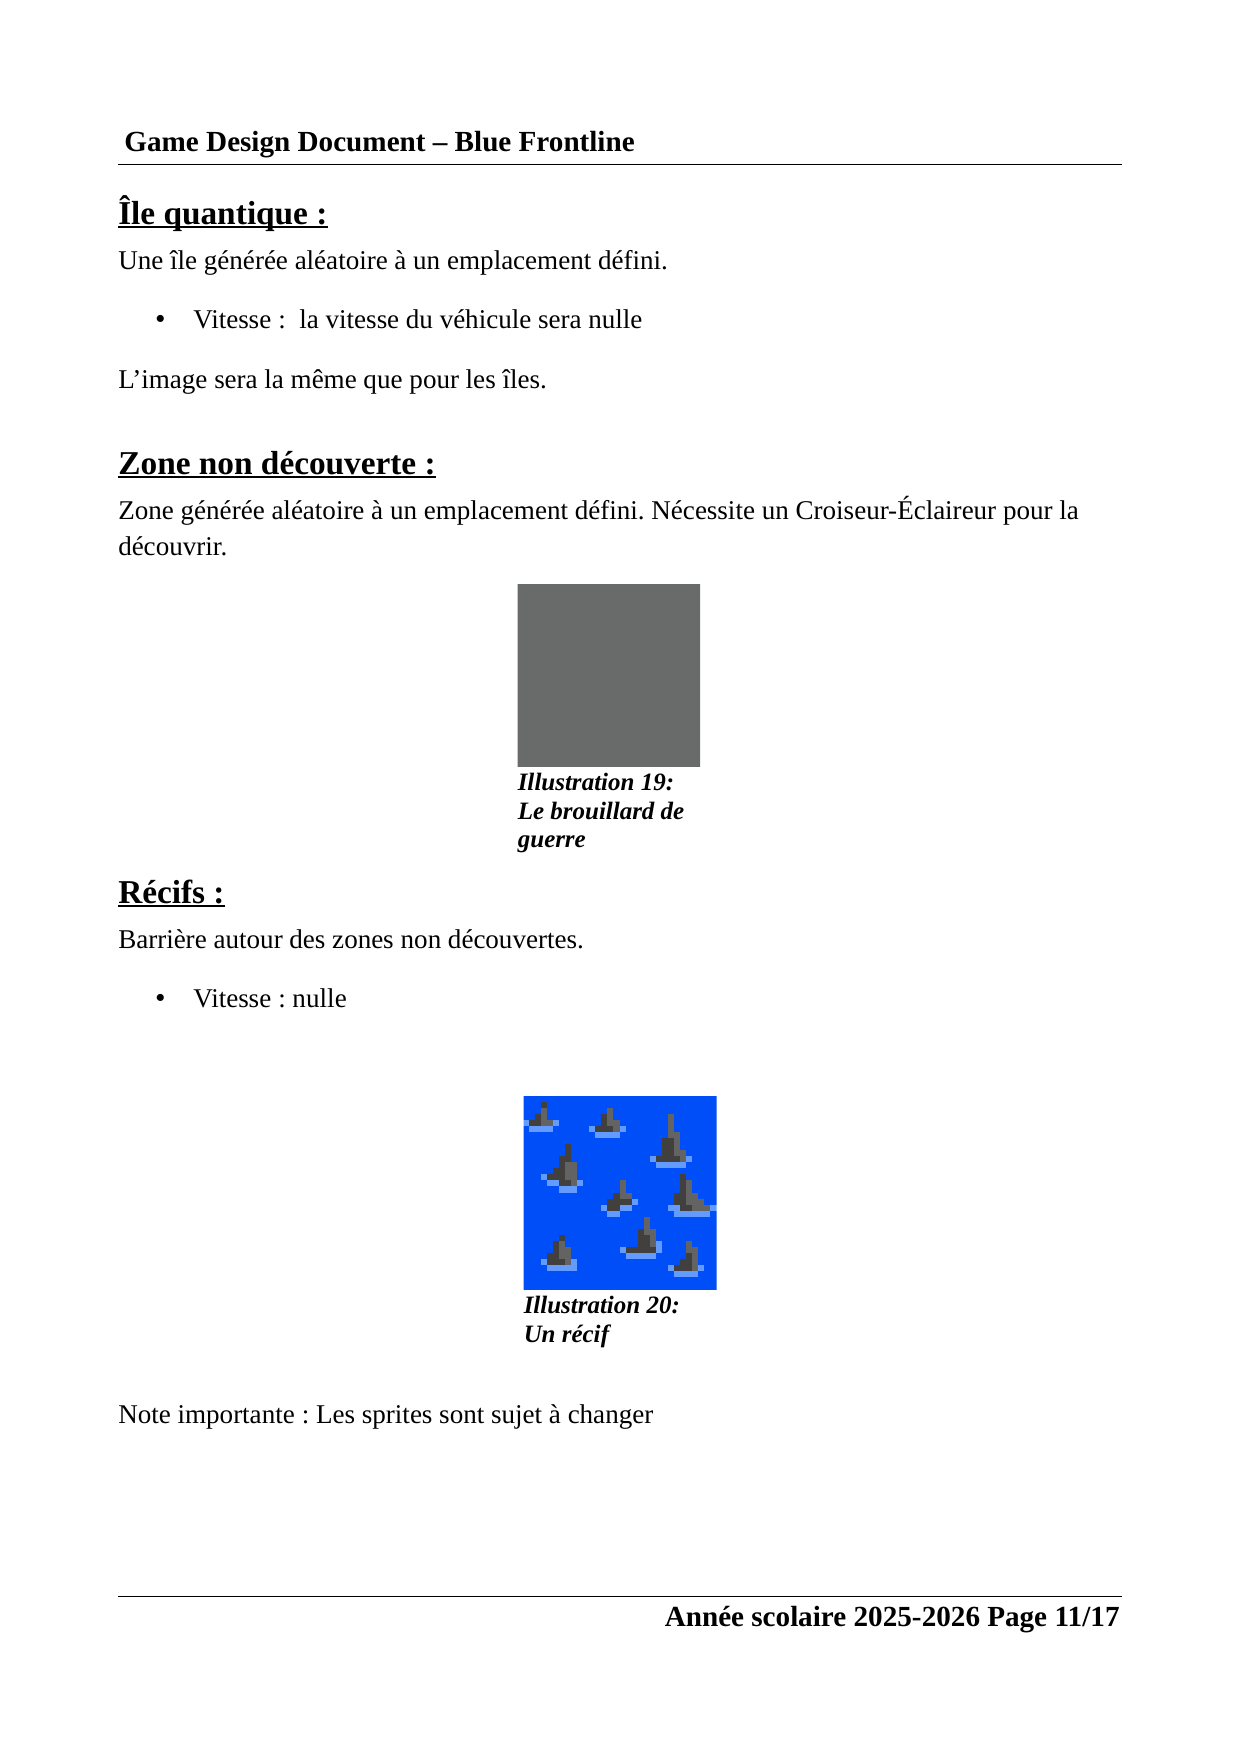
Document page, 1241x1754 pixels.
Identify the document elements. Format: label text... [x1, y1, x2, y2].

text Note importante : Les sprites sont sujet à changer [118, 1398, 1122, 1429]
text Une île générée aléatoire à un emplacement défini. [118, 244, 1122, 275]
text Barrière autour des zones non découvertes. [118, 923, 1122, 954]
subtitle Zone non découverte : [118, 443, 1122, 481]
picture [523, 1096, 717, 1290]
text L’image sera la même que pour les îles. [118, 363, 1122, 394]
text Illustration 19: Le brouillard de guerre [518, 767, 700, 853]
text Zone générée aléatoire à un emplacement défini. Nécessite un Croiseur-Éclaireur pour la découvrir. [118, 494, 1122, 561]
list Vitesse : la vitesse du véhicule sera nulle [156, 303, 1122, 334]
picture [517, 584, 700, 767]
text [518, 572, 700, 584]
text Illustration 20: Un récif [523, 1290, 717, 1347]
list Vitesse : nulle [156, 982, 1122, 1013]
subtitle Récifs : [118, 872, 1122, 910]
subtitle Île quantique : [118, 193, 1122, 231]
